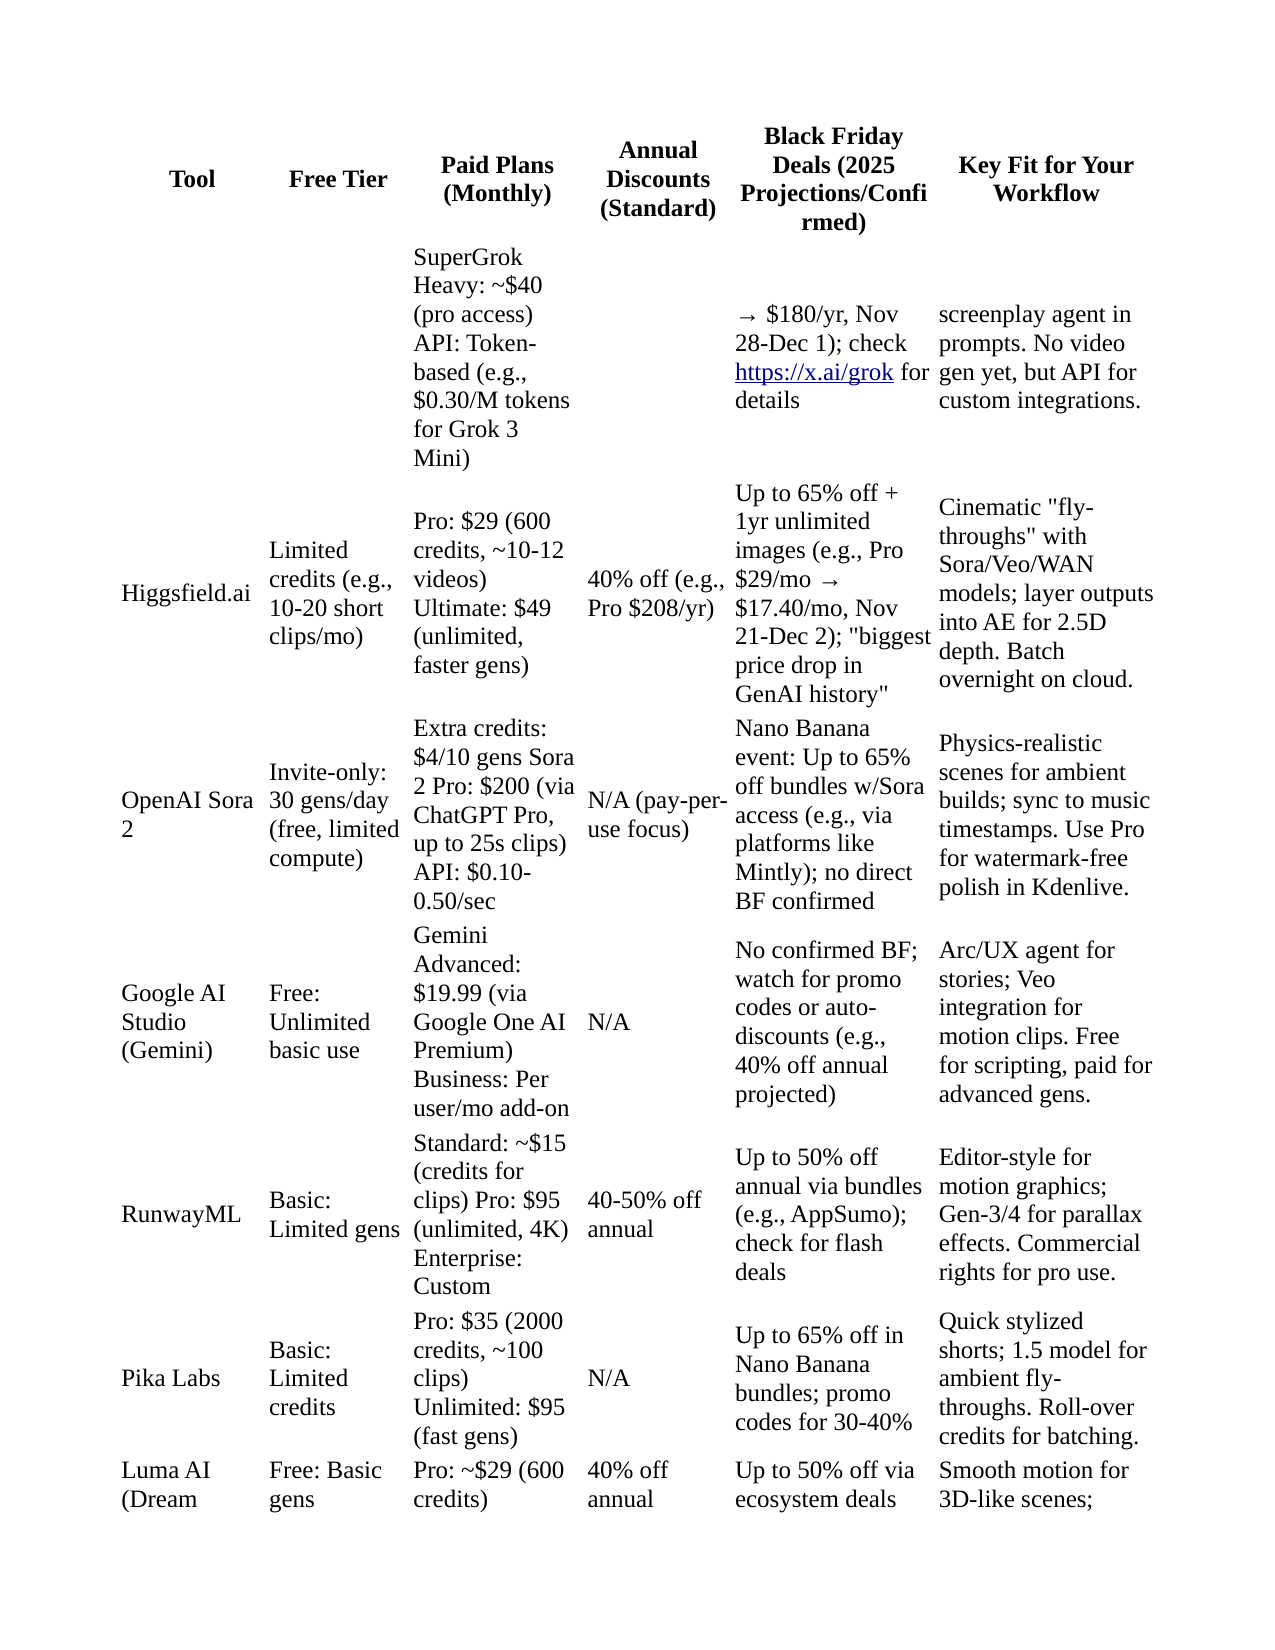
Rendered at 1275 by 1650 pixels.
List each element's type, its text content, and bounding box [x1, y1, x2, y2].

table_cell 40% off (e.g., Pro $208/yr) [584, 475, 732, 711]
table_header Free Tier [266, 118, 410, 239]
table_cell Free: Basic gens [266, 1453, 410, 1516]
table_cell Basic: Limited credits [266, 1303, 410, 1453]
table_cell screenplay agent in prompts. No video gen yet, but API for custom integrations. [936, 239, 1157, 475]
table_header Paid Plans (Monthly) [410, 118, 584, 239]
table_cell Editor-style for motion graphics; Gen-3/4 for parallax effects. Commercial rights for pro use. [936, 1125, 1157, 1303]
table_cell Standard: ~$15 (credits for clips) Pro: $95 (unlimited, 4K) Enterprise: Custom [410, 1125, 584, 1303]
table_cell Free: Unlimited basic use [266, 918, 410, 1125]
table_cell Luma AI (Dream [118, 1453, 266, 1516]
table_cell Google AI Studio (Gemini) [118, 918, 266, 1125]
table_cell Arc/UX agent for stories; Veo integration for motion clips. Free for scripting, paid for advanced gens. [936, 918, 1157, 1125]
table_cell OpenAI Sora 2 [118, 711, 266, 918]
table_cell [584, 239, 732, 475]
table_cell Smooth motion for 3D-like scenes; [936, 1453, 1157, 1516]
table_cell Invite-only: 30 gens/day (free, limited compute) [266, 711, 410, 918]
table_cell Pika Labs [118, 1303, 266, 1453]
table_cell N/A [584, 1303, 732, 1453]
table_cell RunwayML [118, 1125, 266, 1303]
table_cell 40% off annual [584, 1453, 732, 1516]
table_cell Pro: $35 (2000 credits, ~100 clips) Unlimited: $95 (fast gens) [410, 1303, 584, 1453]
table_header Annual Discounts (Standard) [584, 118, 732, 239]
table_cell Basic: Limited gens [266, 1125, 410, 1303]
table_cell 40-50% off annual [584, 1125, 732, 1303]
table_cell Extra credits: $4/10 gens Sora 2 Pro: $200 (via ChatGPT Pro, up to 25s clips) API: $0.10-0.50/sec [410, 711, 584, 918]
table_cell N/A [584, 918, 732, 1125]
table_cell → $180/yr, Nov 28-Dec 1); check https://x.ai/grok for details [732, 239, 936, 475]
table_cell Pro: ~$29 (600 credits) [410, 1453, 584, 1516]
table_cell Quick stylized shorts; 1.5 model for ambient fly-throughs. Roll-over credits for batching. [936, 1303, 1157, 1453]
table_cell No confirmed BF; watch for promo codes or auto-discounts (e.g., 40% off annual projected) [732, 918, 936, 1125]
table_cell Nano Banana event: Up to 65% off bundles w/Sora access (e.g., via platforms like Mintly); no direct BF confirmed [732, 711, 936, 918]
table_cell N/A (pay-per-use focus) [584, 711, 732, 918]
table_header Tool [118, 118, 266, 239]
table_header Black Friday Deals (2025 Projections/Confirmed) [732, 118, 936, 239]
table_cell Pro: $29 (600 credits, ~10-12 videos) Ultimate: $49 (unlimited, faster gens) [410, 475, 584, 711]
table_cell [266, 239, 410, 475]
table_cell [118, 239, 266, 475]
table_cell Up to 50% off via ecosystem deals [732, 1453, 936, 1516]
table_cell Up to 50% off annual via bundles (e.g., AppSumo); check for flash deals [732, 1125, 936, 1303]
table_cell Gemini Advanced: $19.99 (via Google One AI Premium) Business: Per user/mo add-on [410, 918, 584, 1125]
table_cell SuperGrok Heavy: ~$40 (pro access) API: Token-based (e.g., $0.30/M tokens for Grok 3 Mini) [410, 239, 584, 475]
table_header Key Fit for Your Workflow [936, 118, 1157, 239]
table_cell Up to 65% off + 1yr unlimited images (e.g., Pro $29/mo → $17.40/mo, Nov 21-Dec 2); "biggest price drop in GenAI history" [732, 475, 936, 711]
table_cell Limited credits (e.g., 10-20 short clips/mo) [266, 475, 410, 711]
table_cell Higgsfield.ai [118, 475, 266, 711]
table_cell Physics-realistic scenes for ambient builds; sync to music timestamps. Use Pro for watermark-free polish in Kdenlive. [936, 711, 1157, 918]
table_cell Cinematic "fly-throughs" with Sora/Veo/WAN models; layer outputs into AE for 2.5D depth. Batch overnight on cloud. [936, 475, 1157, 711]
table_cell Up to 65% off in Nano Banana bundles; promo codes for 30-40% [732, 1303, 936, 1453]
